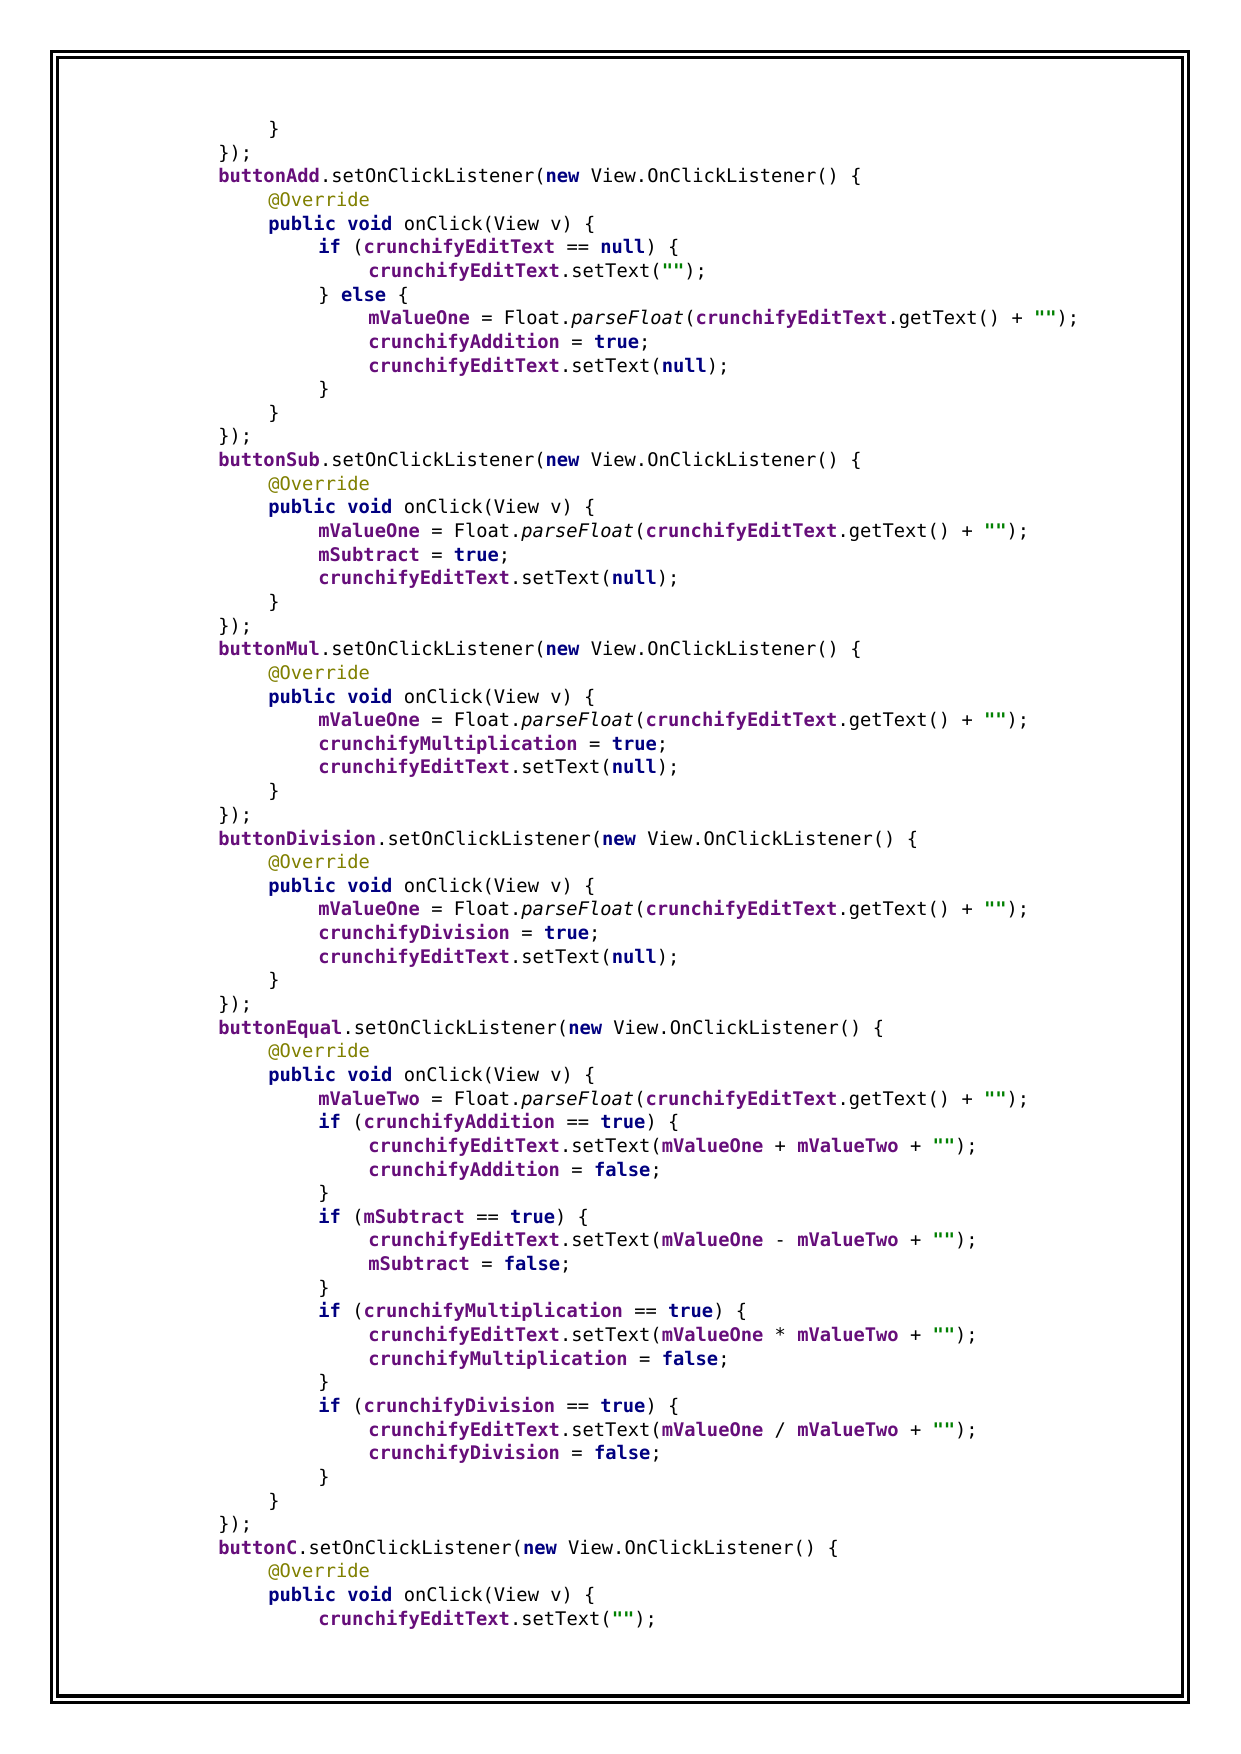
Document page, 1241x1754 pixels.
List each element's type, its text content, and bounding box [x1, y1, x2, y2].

text crunchifyDivision = false; [118, 1442, 1122, 1466]
text mValueOne = Float.parseFloat(crunchifyEditText.getText() + ""); [118, 520, 1122, 544]
text crunchifyEditText.setText(""); [118, 1608, 1122, 1631]
text crunchifyEditText.setText(mValueOne * mValueTwo + ""); [118, 1324, 1122, 1348]
text if (crunchifyAddition == true) { [118, 1111, 1122, 1135]
text crunchifyEditText.setText(null); [118, 567, 1122, 591]
text }); [118, 804, 1122, 827]
text mValueOne = Float.parseFloat(crunchifyEditText.getText() + ""); [118, 307, 1122, 331]
text } else { [118, 284, 1122, 307]
text mValueOne = Float.parseFloat(crunchifyEditText.getText() + ""); [118, 898, 1122, 922]
text buttonDivision.setOnClickListener(new View.OnClickListener() { [118, 827, 1122, 851]
text if (crunchifyMultiplication == true) { [118, 1300, 1122, 1324]
text } [118, 969, 1122, 993]
text if (mSubtract == true) { [118, 1206, 1122, 1229]
text } [118, 780, 1122, 804]
text } [118, 1489, 1122, 1513]
text }); [118, 993, 1122, 1017]
text public void onClick(View v) { [118, 1584, 1122, 1608]
text }); [118, 615, 1122, 638]
text buttonMul.setOnClickListener(new View.OnClickListener() { [118, 638, 1122, 662]
text } [118, 402, 1122, 426]
text crunchifyAddition = true; [118, 331, 1122, 354]
text } [118, 118, 1122, 142]
text if (crunchifyEditText == null) { [118, 236, 1122, 260]
text @Override [118, 1561, 1122, 1584]
text public void onClick(View v) { [118, 875, 1122, 898]
text @Override [118, 473, 1122, 496]
text crunchifyEditText.setText(""); [118, 260, 1122, 284]
text public void onClick(View v) { [118, 496, 1122, 520]
text buttonSub.setOnClickListener(new View.OnClickListener() { [118, 449, 1122, 473]
text crunchifyEditText.setText(mValueOne + mValueTwo + ""); [118, 1135, 1122, 1158]
text crunchifyAddition = false; [118, 1158, 1122, 1182]
text }); [118, 142, 1122, 165]
text crunchifyEditText.setText(mValueOne / mValueTwo + ""); [118, 1419, 1122, 1442]
text buttonC.setOnClickListener(new View.OnClickListener() { [118, 1537, 1122, 1561]
text @Override [118, 189, 1122, 213]
text } [118, 1371, 1122, 1395]
text mSubtract = true; [118, 544, 1122, 567]
text } [118, 591, 1122, 615]
text buttonEqual.setOnClickListener(new View.OnClickListener() { [118, 1017, 1122, 1040]
text } [118, 1277, 1122, 1300]
text mSubtract = false; [118, 1253, 1122, 1277]
text crunchifyDivision = true; [118, 922, 1122, 946]
text } [118, 378, 1122, 402]
text @Override [118, 1040, 1122, 1064]
text crunchifyEditText.setText(null); [118, 946, 1122, 969]
text crunchifyMultiplication = false; [118, 1348, 1122, 1371]
text public void onClick(View v) { [118, 686, 1122, 709]
text @Override [118, 662, 1122, 686]
text }); [118, 1513, 1122, 1537]
text } [118, 1466, 1122, 1489]
text mValueOne = Float.parseFloat(crunchifyEditText.getText() + ""); [118, 709, 1122, 733]
text public void onClick(View v) { [118, 213, 1122, 236]
text if (crunchifyDivision == true) { [118, 1395, 1122, 1419]
text @Override [118, 851, 1122, 875]
text crunchifyEditText.setText(mValueOne - mValueTwo + ""); [118, 1229, 1122, 1253]
text public void onClick(View v) { [118, 1064, 1122, 1088]
text crunchifyEditText.setText(null); [118, 757, 1122, 780]
text buttonAdd.setOnClickListener(new View.OnClickListener() { [118, 165, 1122, 189]
text crunchifyEditText.setText(null); [118, 354, 1122, 378]
text crunchifyMultiplication = true; [118, 733, 1122, 757]
text } [118, 1182, 1122, 1206]
text mValueTwo = Float.parseFloat(crunchifyEditText.getText() + ""); [118, 1088, 1122, 1111]
text }); [118, 426, 1122, 449]
